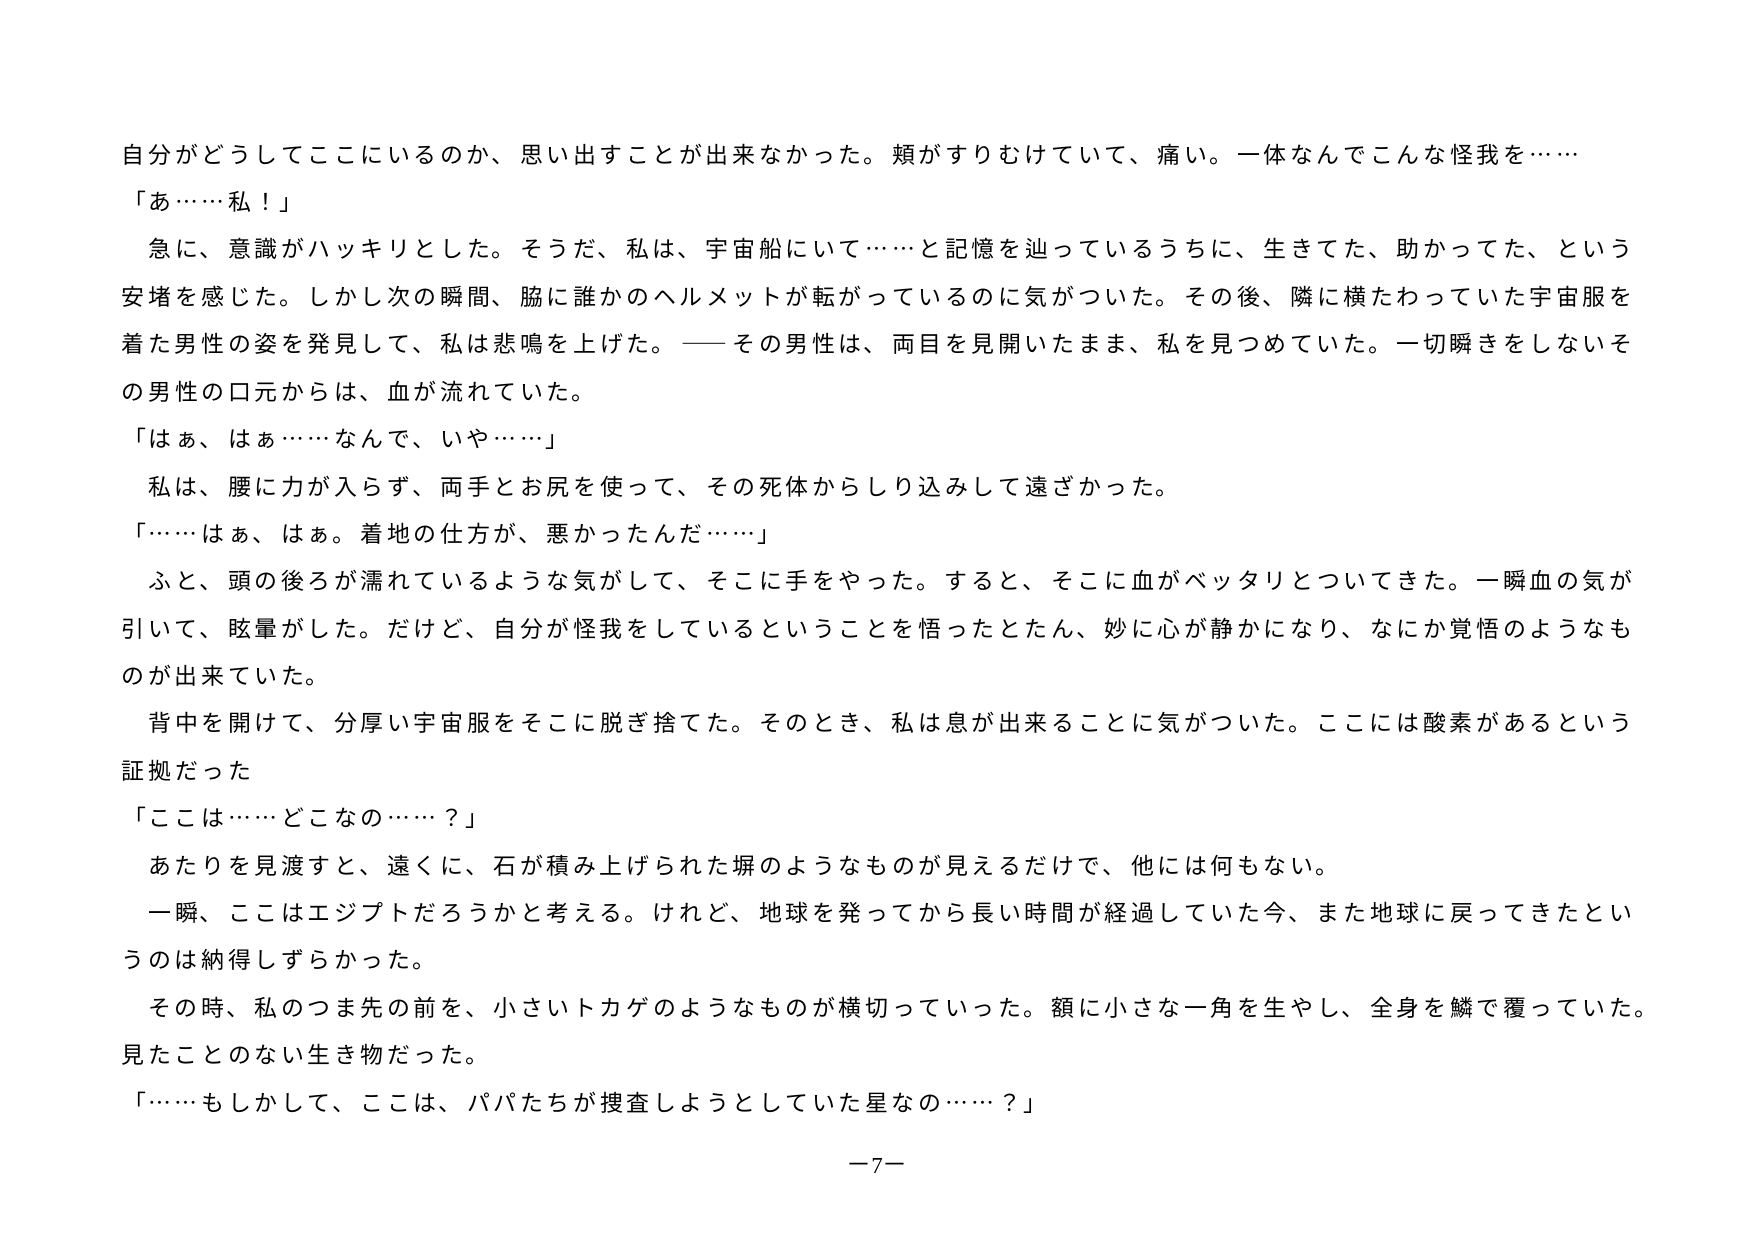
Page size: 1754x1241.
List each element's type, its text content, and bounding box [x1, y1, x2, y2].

text 上半身を起こして辺りを見回すと、視界を遮るものが殆どなかった。初めて裸眼で見る――砂漠のようだった。しばらくの間、自分がどうしてここにいるのか、思い出すことが出来なかった。頬がすりむけていて、痛い。一体なんでこんな怪我を…… [120, 119, 1634, 166]
text 私は、腰に力が入らず、両手とお尻を使って、その死体からしり込みして遠ざかった。 [120, 451, 1634, 498]
text あたりを見渡すと、遠くに、石が積み上げられた塀のようなものが見えるだけで、他には何もない。 [120, 830, 1634, 877]
text 「あ……私！」 [120, 166, 1634, 214]
text その時、私のつま先の前を、小さいトカゲのようなものが横切っていった。額に小さな一角を生やし、全身を鱗で覆っていた。見たことのない生き物だった。 [120, 972, 1634, 1067]
text 背中を開けて、分厚い宇宙服をそこに脱ぎ捨てた。そのとき、私は息が出来ることに気がついた。ここには酸素があるという証拠だった [120, 688, 1634, 783]
text 「ここは……どこなの……？」 [120, 783, 1634, 830]
text 「……はぁ、はぁ。着地の仕方が、悪かったんだ……」 [120, 498, 1634, 546]
text 「はぁ、はぁ……なんで、いや……」 [120, 403, 1634, 451]
text ふと、頭の後ろが濡れているような気がして、そこに手をやった。すると、そこに血がベッタリとついてきた。一瞬血の気が引いて、眩暈がした。だけど、自分が怪我をしているということを悟ったとたん、妙に心が静かになり、なにか覚悟のようなものが出来ていた。 [120, 546, 1634, 688]
text 「……もしかして、ここは、パパたちが捜査しようとしていた星なの……？」 [120, 1067, 1634, 1114]
text 急に、意識がハッキリとした。そうだ、私は、宇宙船にいて……と記憶を辿っているうちに、生きてた、助かってた、という安堵を感じた。しかし次の瞬間、脇に誰かのヘルメットが転がっているのに気がついた。その後、隣に横たわっていた宇宙服を着た男性の姿を発見して、私は悲鳴を上げた。――その男性は、両目を見開いたまま、私を見つめていた。一切瞬きをしないその男性の口元からは、血が流れていた。 [120, 214, 1634, 403]
text 一瞬、ここはエジプトだろうかと考える。けれど、地球を発ってから長い時間が経過していた今、また地球に戻ってきたというのは納得しずらかった。 [120, 877, 1634, 972]
